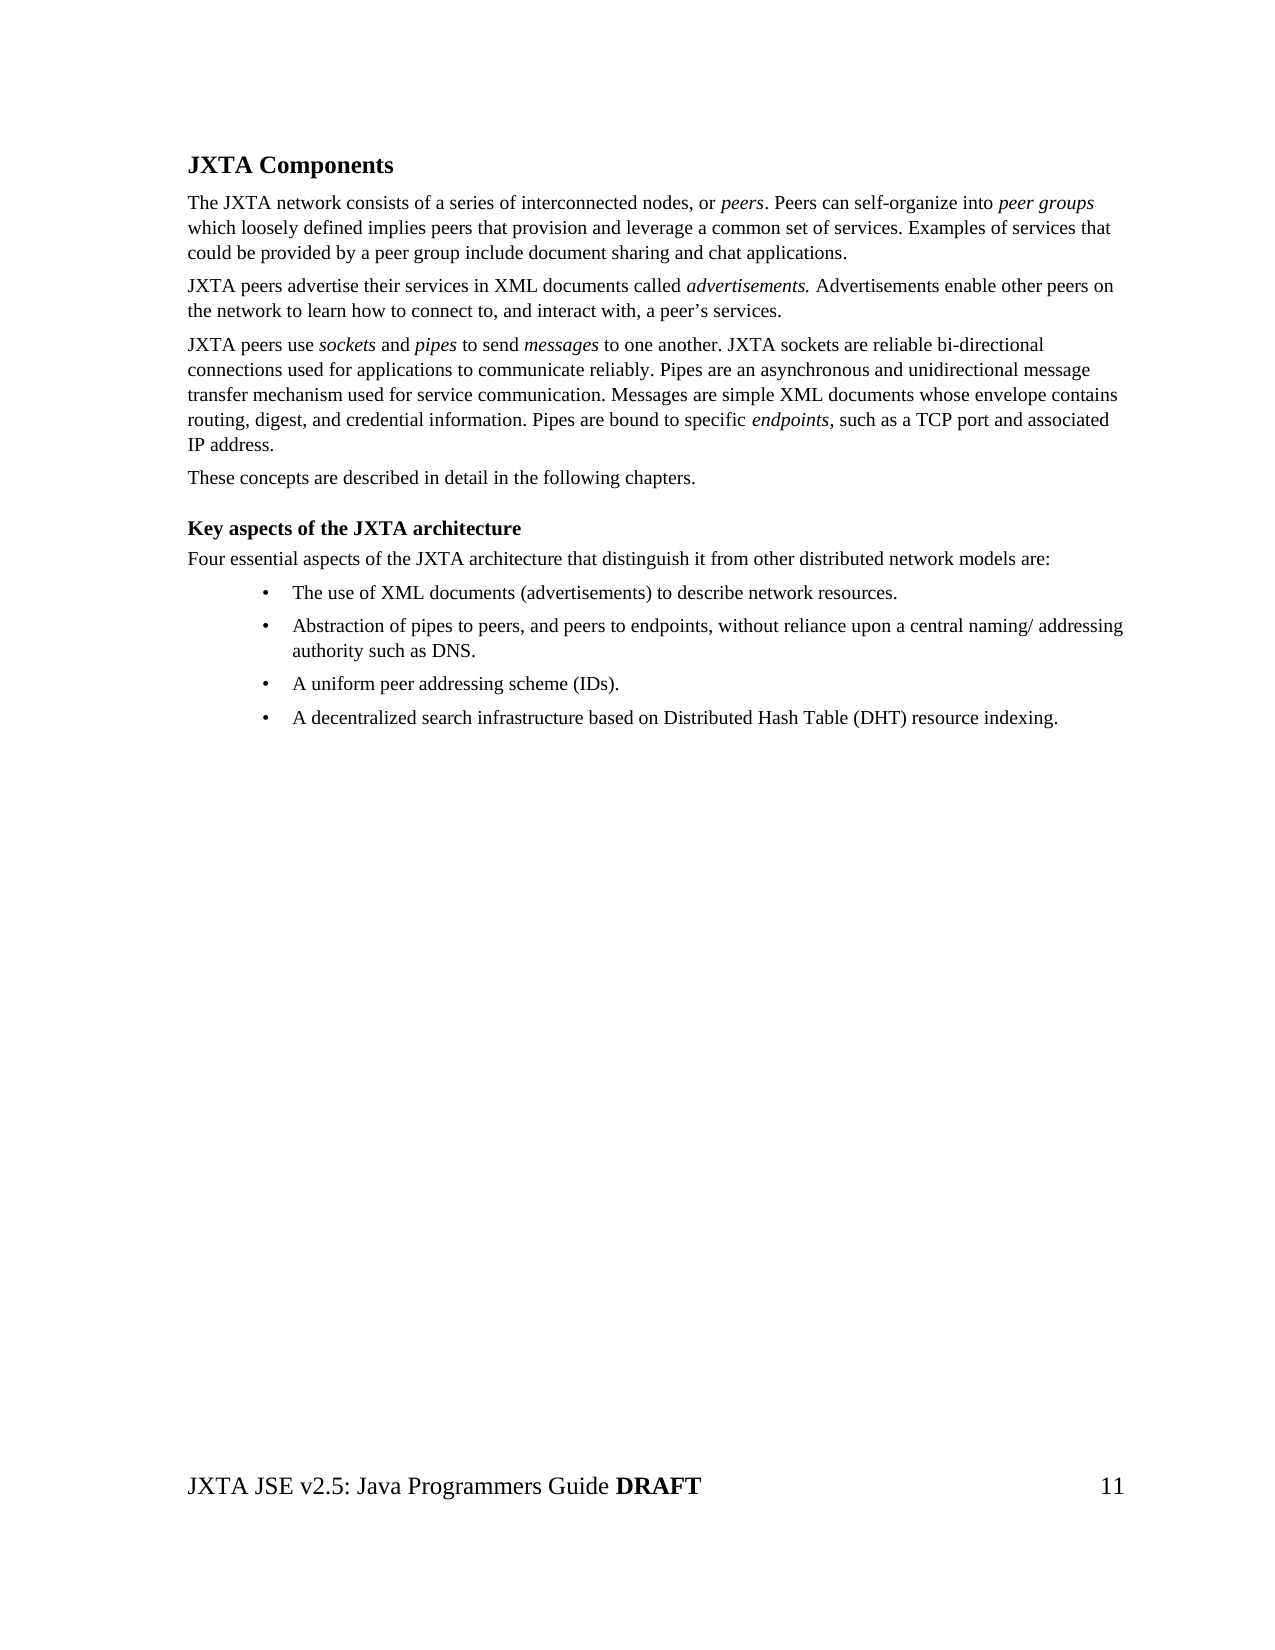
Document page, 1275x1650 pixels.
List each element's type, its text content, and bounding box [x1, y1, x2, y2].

list A decentralized search infrastructure based on Distributed Hash Table (DHT) resource indexing. [225, 704, 1125, 729]
text These concepts are described in detail in the following chapters. [187, 464, 1125, 489]
list The use of XML documents (advertisements) to describe network resources. [225, 579, 1125, 604]
text JXTA peers advertise their services in XML documents called advertisements. Advertisements enable other peers on the network to learn how to connect to, and interact with, a peer’s services. [187, 273, 1125, 323]
list A uniform peer addressing scheme (IDs). [225, 671, 1125, 696]
text Four essential aspects of the JXTA architecture that distinguish it from other distributed network models are: [187, 546, 1125, 571]
text The JXTA network consists of a series of interconnected nodes, or peers. Peers can self-organize into peer groups which loosely defined implies peers that provision and leverage a common set of services. Examples of services that could be provided by a peer group include document sharing and chat applications. [187, 189, 1125, 264]
text JXTA peers use sockets and pipes to send messages to one another. JXTA sockets are reliable bi-directional connections used for applications to communicate reliably. Pipes are an asynchronous and unidirectional message transfer mechanism used for service communication. Messages are simple XML documents whose envelope contains routing, digest, and credential information. Pipes are bound to specific endpoints, such as a TCP port and associated IP address. [187, 331, 1125, 456]
text JXTA Components [187, 150, 1125, 179]
list Abstraction of pipes to peers, and peers to endpoints, without reliance upon a central naming/ addressing authority such as DNS. [225, 612, 1125, 662]
text Key aspects of the JXTA architecture [187, 510, 1125, 539]
